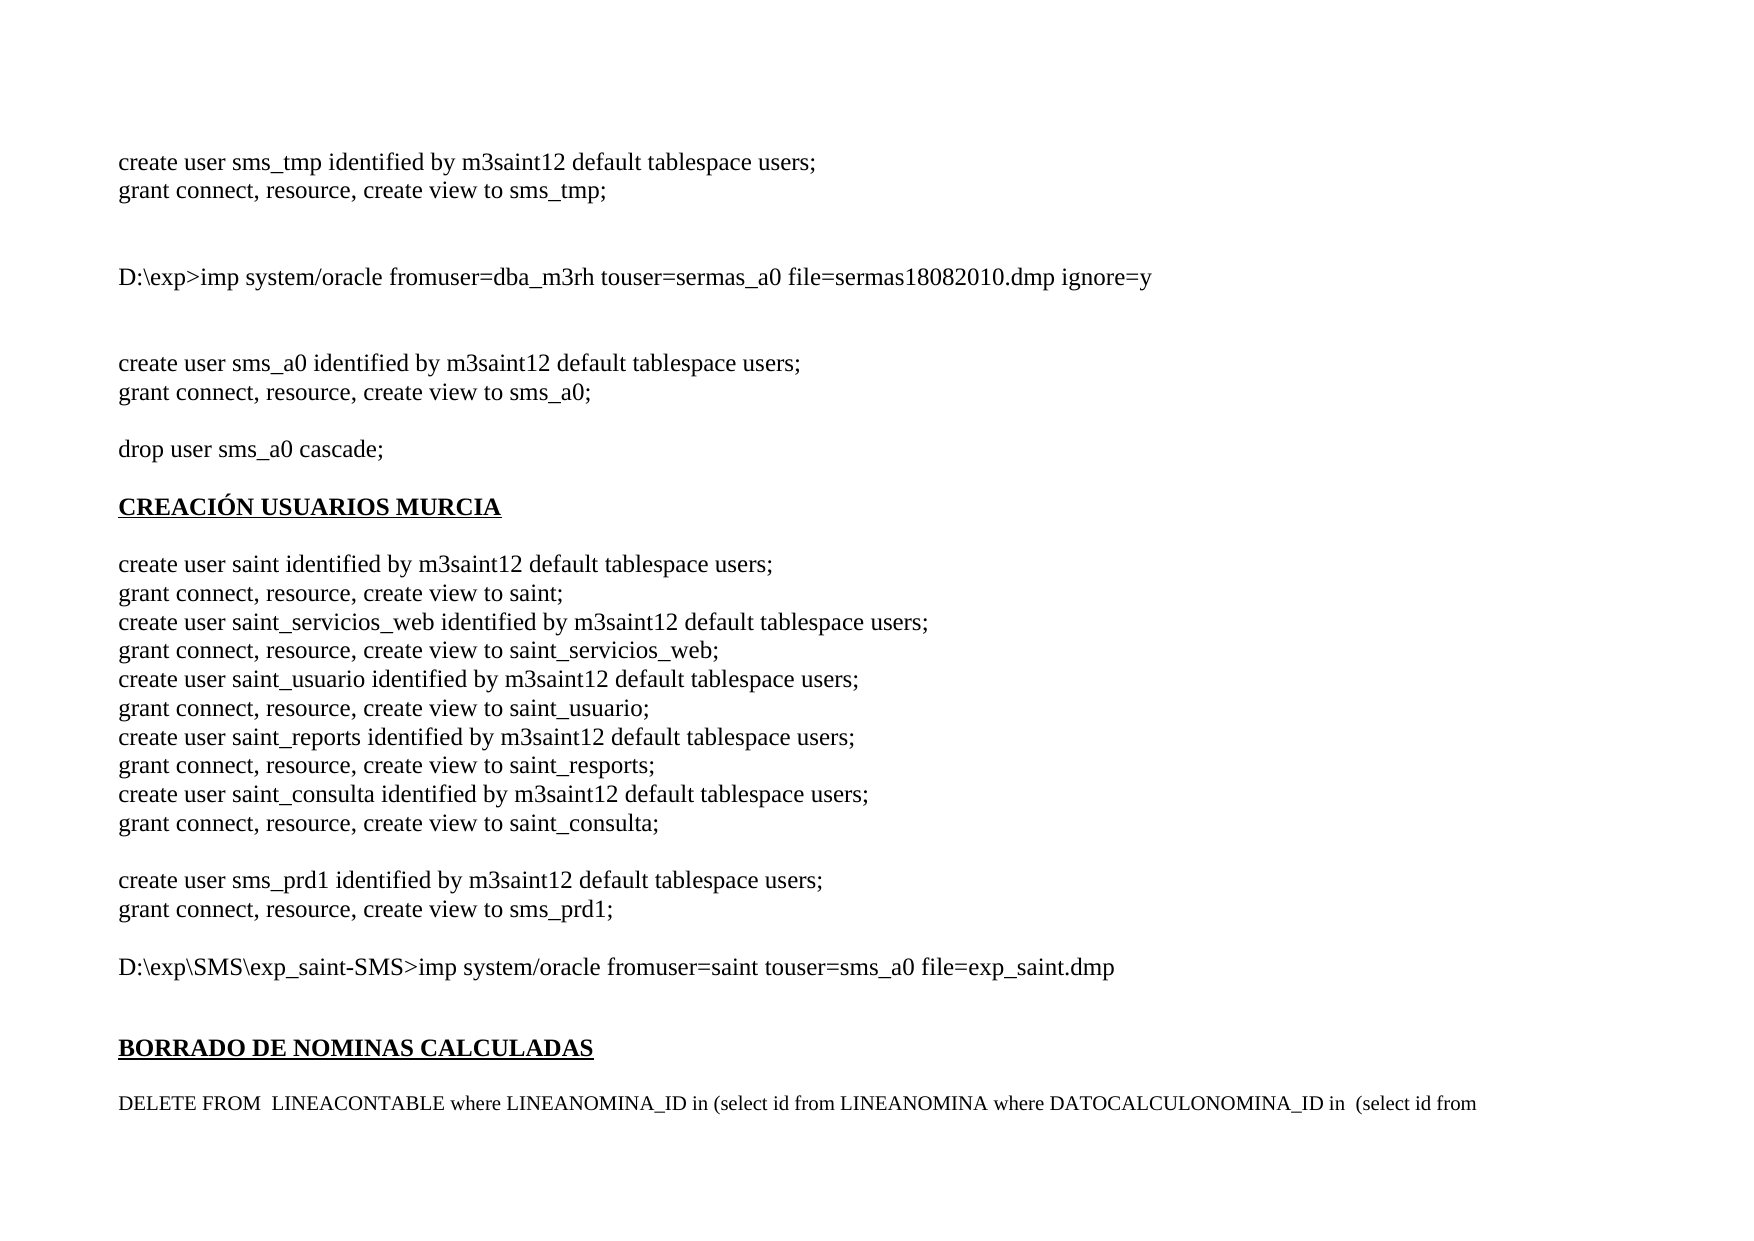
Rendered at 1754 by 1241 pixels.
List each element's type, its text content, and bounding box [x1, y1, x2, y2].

text grant connect, resource, create view to saint_resports; [118, 751, 1636, 779]
text create user saint identified by m3saint12 default tablespace users; [118, 549, 1636, 578]
text create user sms_tmp identified by m3saint12 default tablespace users; [118, 147, 1636, 176]
text grant connect, resource, create view to sms_tmp; [118, 176, 1636, 204]
text create user sms_prd1 identified by m3saint12 default tablespace users; [118, 866, 1636, 894]
text drop user sms_a0 cascade; [118, 434, 1636, 463]
text create user saint_consulta identified by m3saint12 default tablespace users; [118, 779, 1636, 808]
text create user saint_reports identified by m3saint12 default tablespace users; [118, 722, 1636, 751]
text grant connect, resource, create view to saint; [118, 578, 1636, 607]
text grant connect, resource, create view to saint_consulta; [118, 808, 1636, 837]
text D:\exp>imp system/oracle fromuser=dba_m3rh touser=sermas_a0 file=sermas18082010.dmp ignore=y [118, 262, 1636, 291]
text DELETE FROM LINEACONTABLE where LINEANOMINA_ID in (select id from LINEANOMINA where DATOCALCULONOMINA_ID in (select id from [118, 1091, 1636, 1115]
text D:\exp\SMS\exp_saint-SMS>imp system/oracle fromuser=saint touser=sms_a0 file=exp_saint.dmp [118, 952, 1636, 981]
text grant connect, resource, create view to saint_servicios_web; [118, 636, 1636, 664]
text grant connect, resource, create view to sms_prd1; [118, 894, 1636, 923]
text create user saint_servicios_web identified by m3saint12 default tablespace users; [118, 607, 1636, 636]
text create user saint_usuario identified by m3saint12 default tablespace users; [118, 664, 1636, 693]
text CREACIÓN USUARIOS MURCIA [118, 492, 1636, 521]
text grant connect, resource, create view to saint_usuario; [118, 693, 1636, 722]
text create user sms_a0 identified by m3saint12 default tablespace users; [118, 348, 1636, 377]
text grant connect, resource, create view to sms_a0; [118, 377, 1636, 406]
text BORRADO DE NOMINAS CALCULADAS [118, 1033, 1636, 1062]
